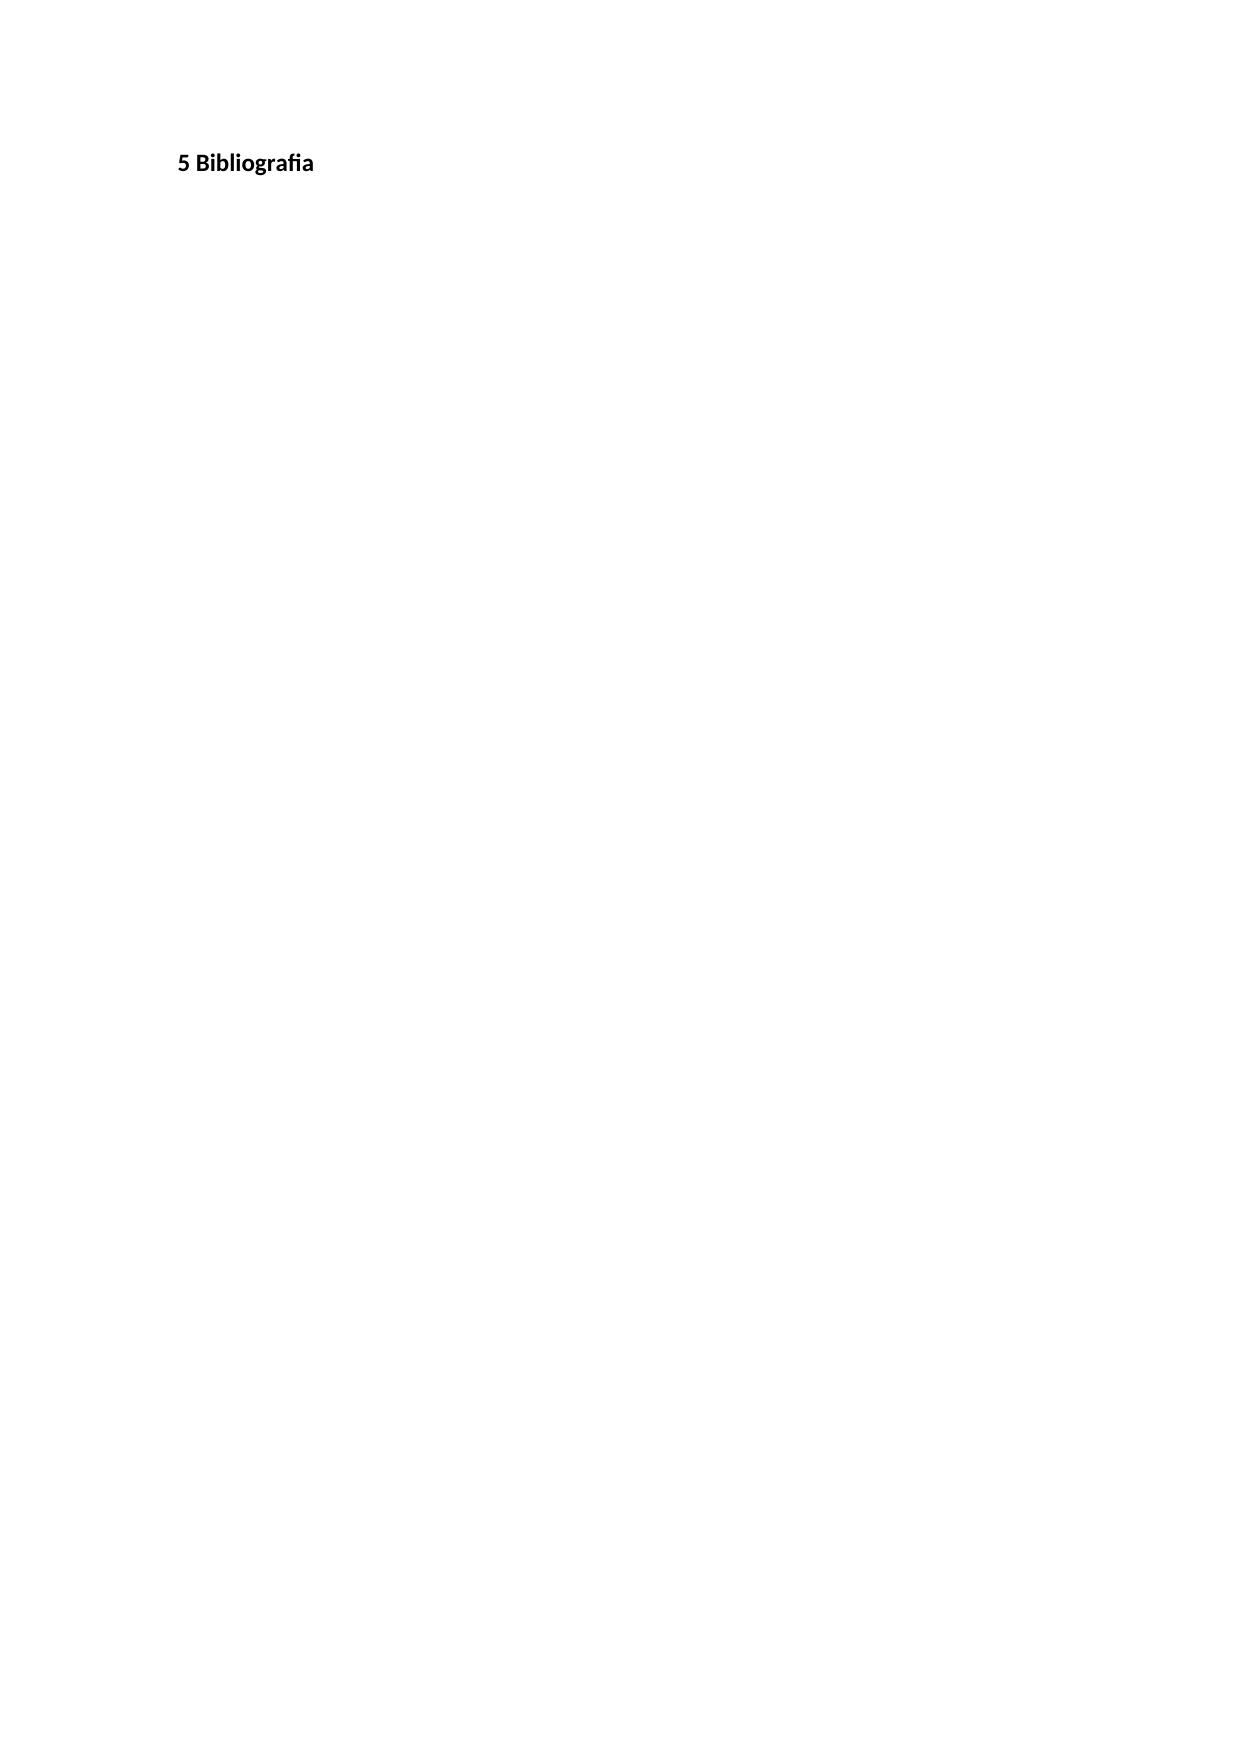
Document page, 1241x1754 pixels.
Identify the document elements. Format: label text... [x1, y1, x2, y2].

subtitle 5 Bibliografia [177, 148, 1063, 178]
